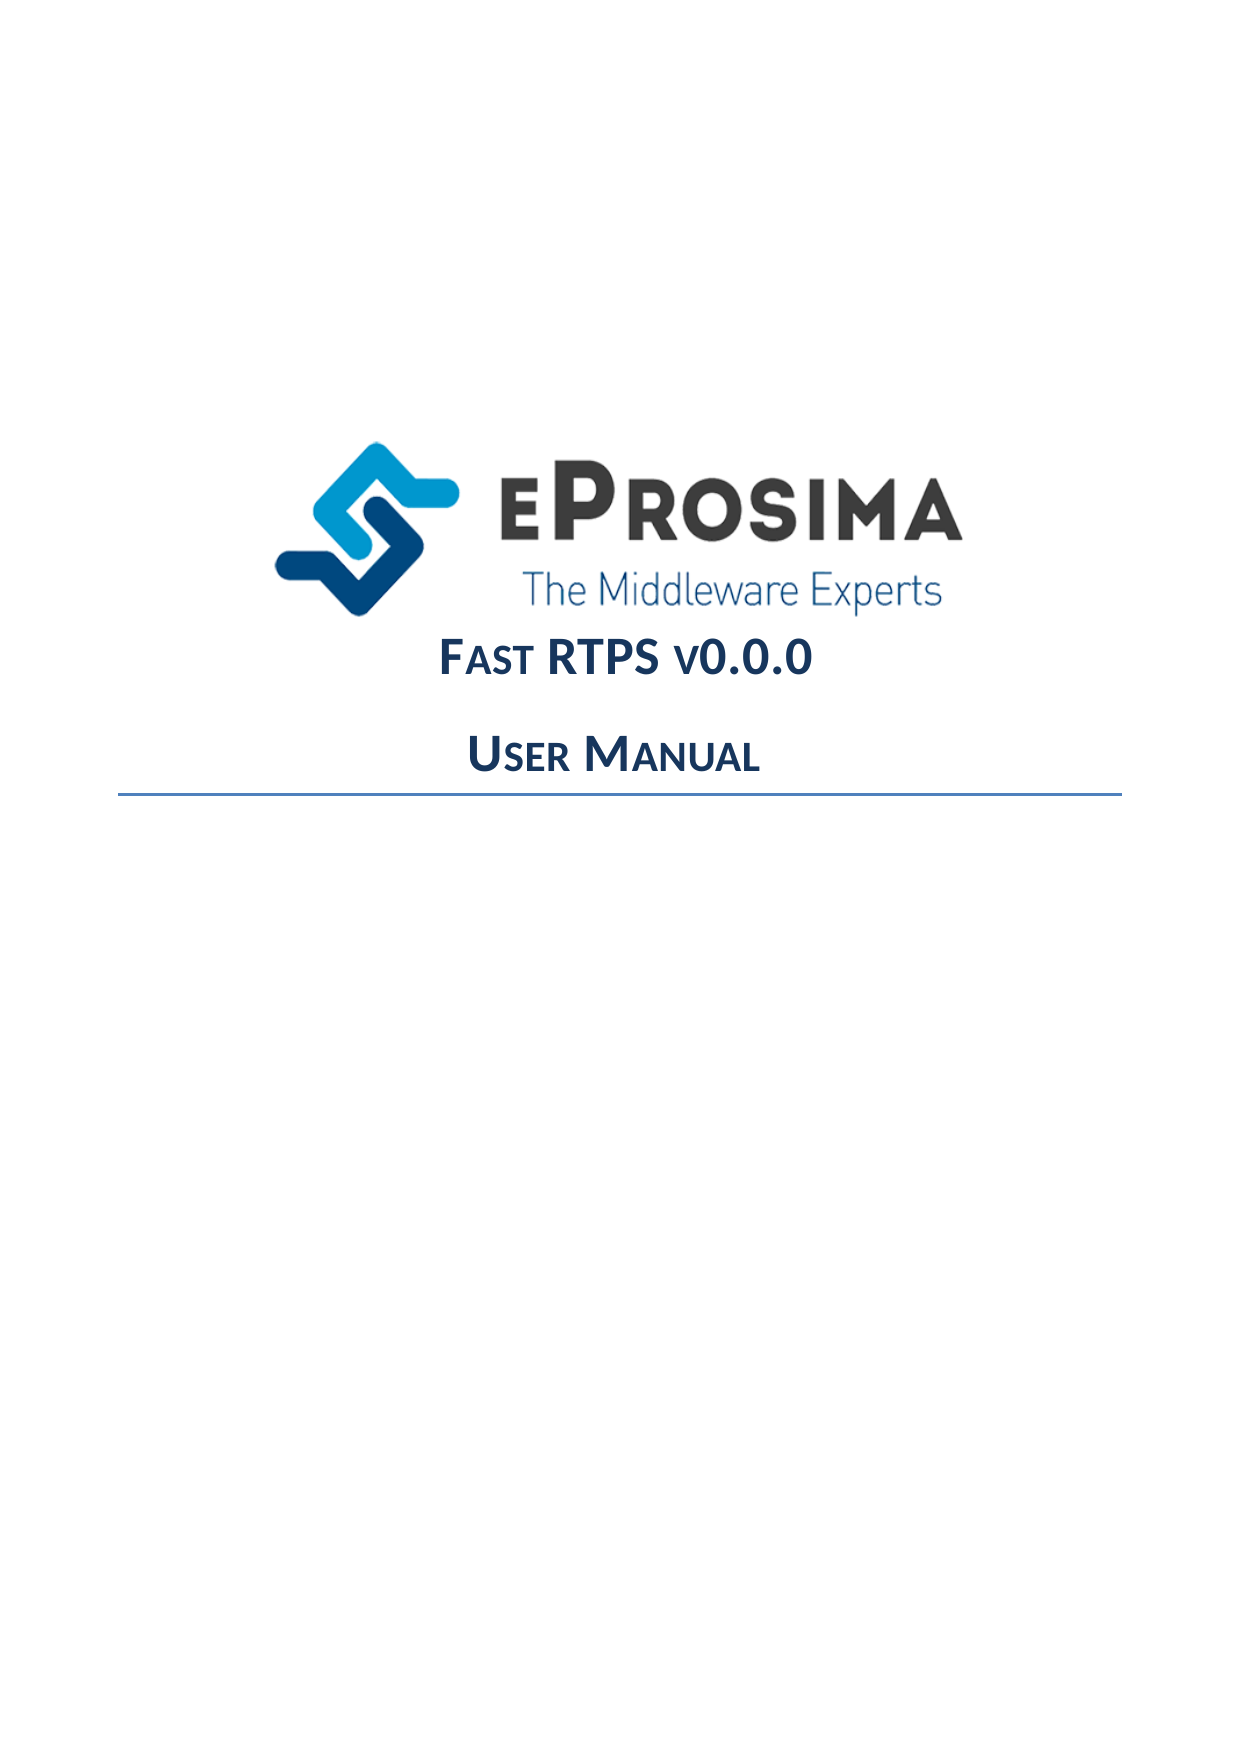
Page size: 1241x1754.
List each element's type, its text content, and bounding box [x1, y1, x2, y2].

picture [272, 440, 969, 622]
title User Manual [118, 719, 1122, 793]
title Fast RTPS v0.0.0 [118, 441, 1122, 688]
